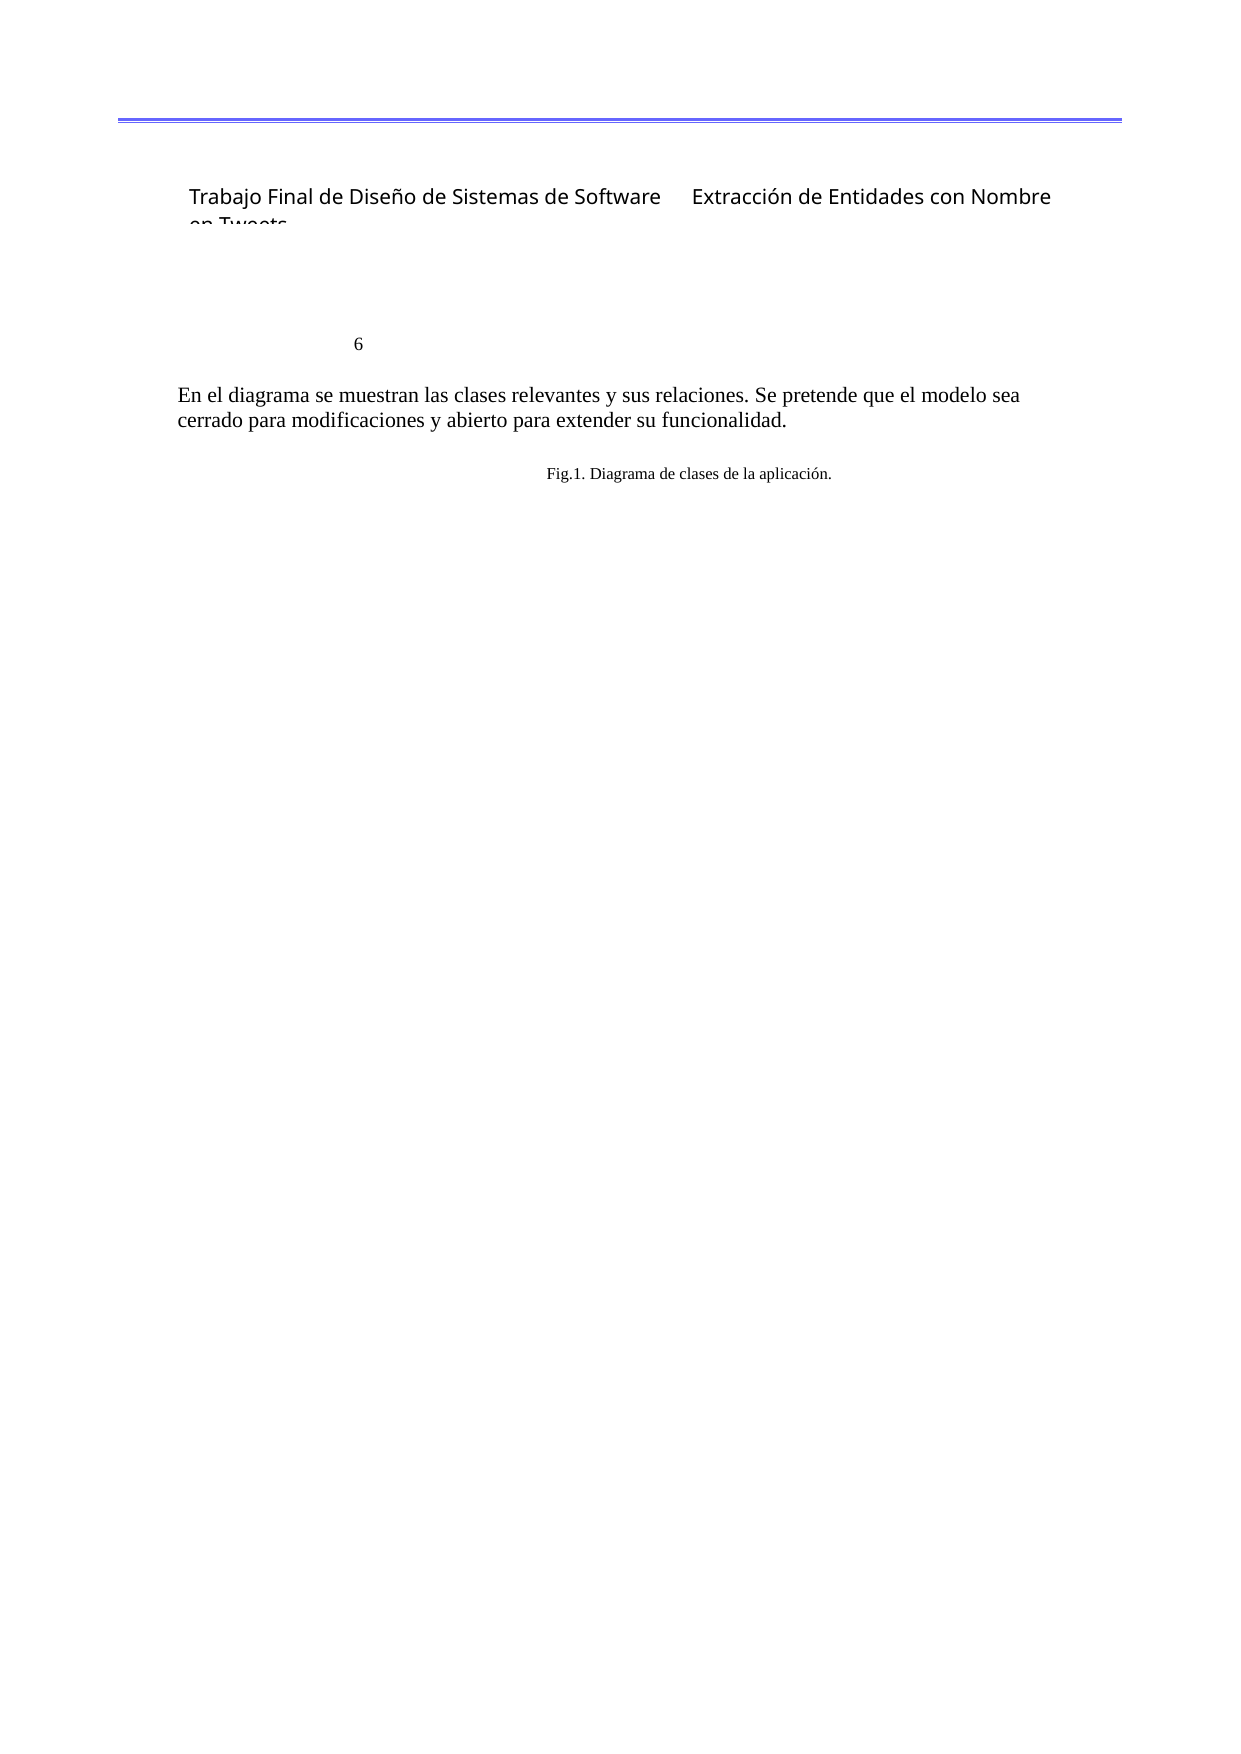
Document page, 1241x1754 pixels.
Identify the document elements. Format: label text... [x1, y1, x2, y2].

text Fig.1. Diagrama de clases de la aplicación. [177, 458, 1063, 485]
text En el diagrama se muestran las clases relevantes y sus relaciones. Se pretende que el modelo sea cerrado para modificaciones y abierto para extender su funcionalidad. [177, 382, 1063, 432]
text 6 [177, 302, 1063, 355]
